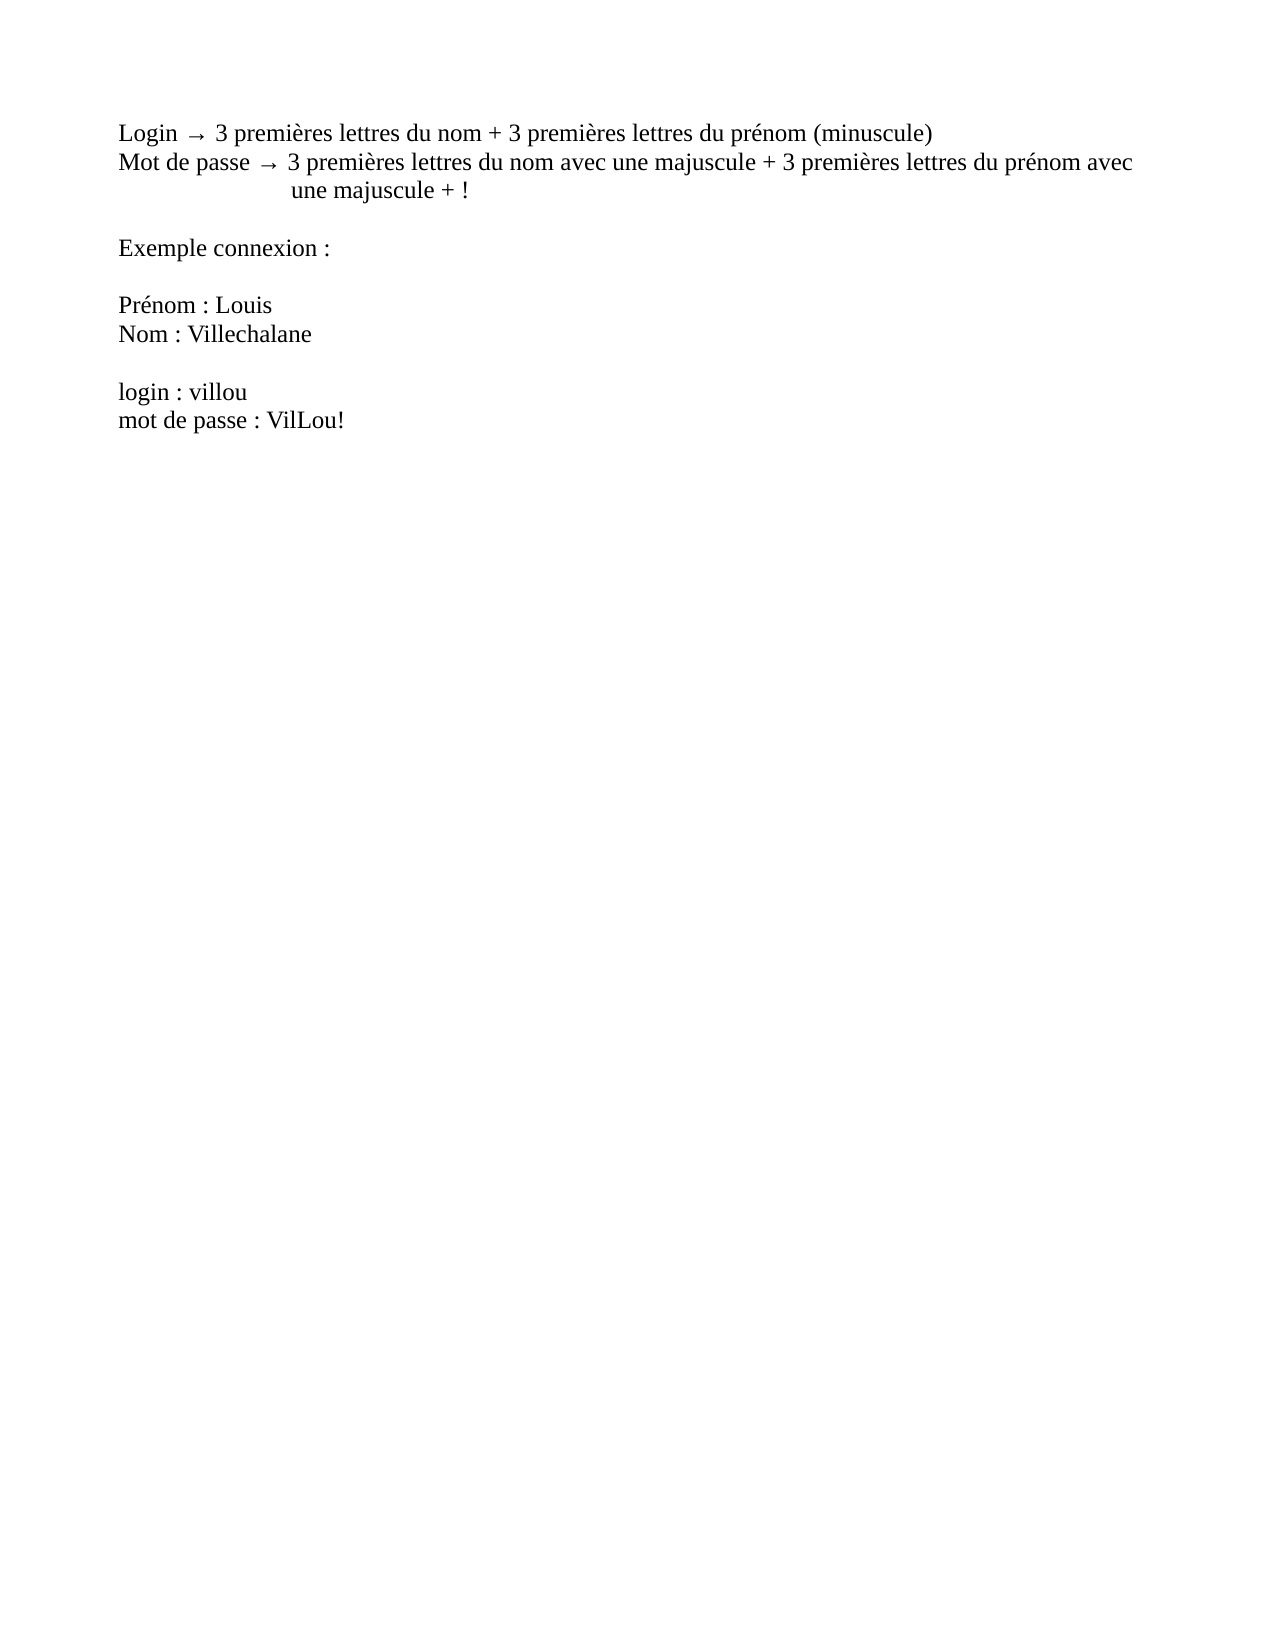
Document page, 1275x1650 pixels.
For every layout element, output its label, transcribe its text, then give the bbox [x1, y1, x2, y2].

text Mot de passe → 3 premières lettres du nom avec une majuscule + 3 premières lettres du prénom avec une majuscule + ! [118, 147, 1157, 204]
text mot de passe : VilLou! [118, 406, 1157, 434]
text Prénom : Louis [118, 291, 1157, 319]
text login : villou [118, 377, 1157, 406]
text Login → 3 premières lettres du nom + 3 premières lettres du prénom (minuscule) [118, 118, 1157, 147]
text Exemple connexion : [118, 233, 1157, 262]
text Nom : Villechalane [118, 319, 1157, 348]
